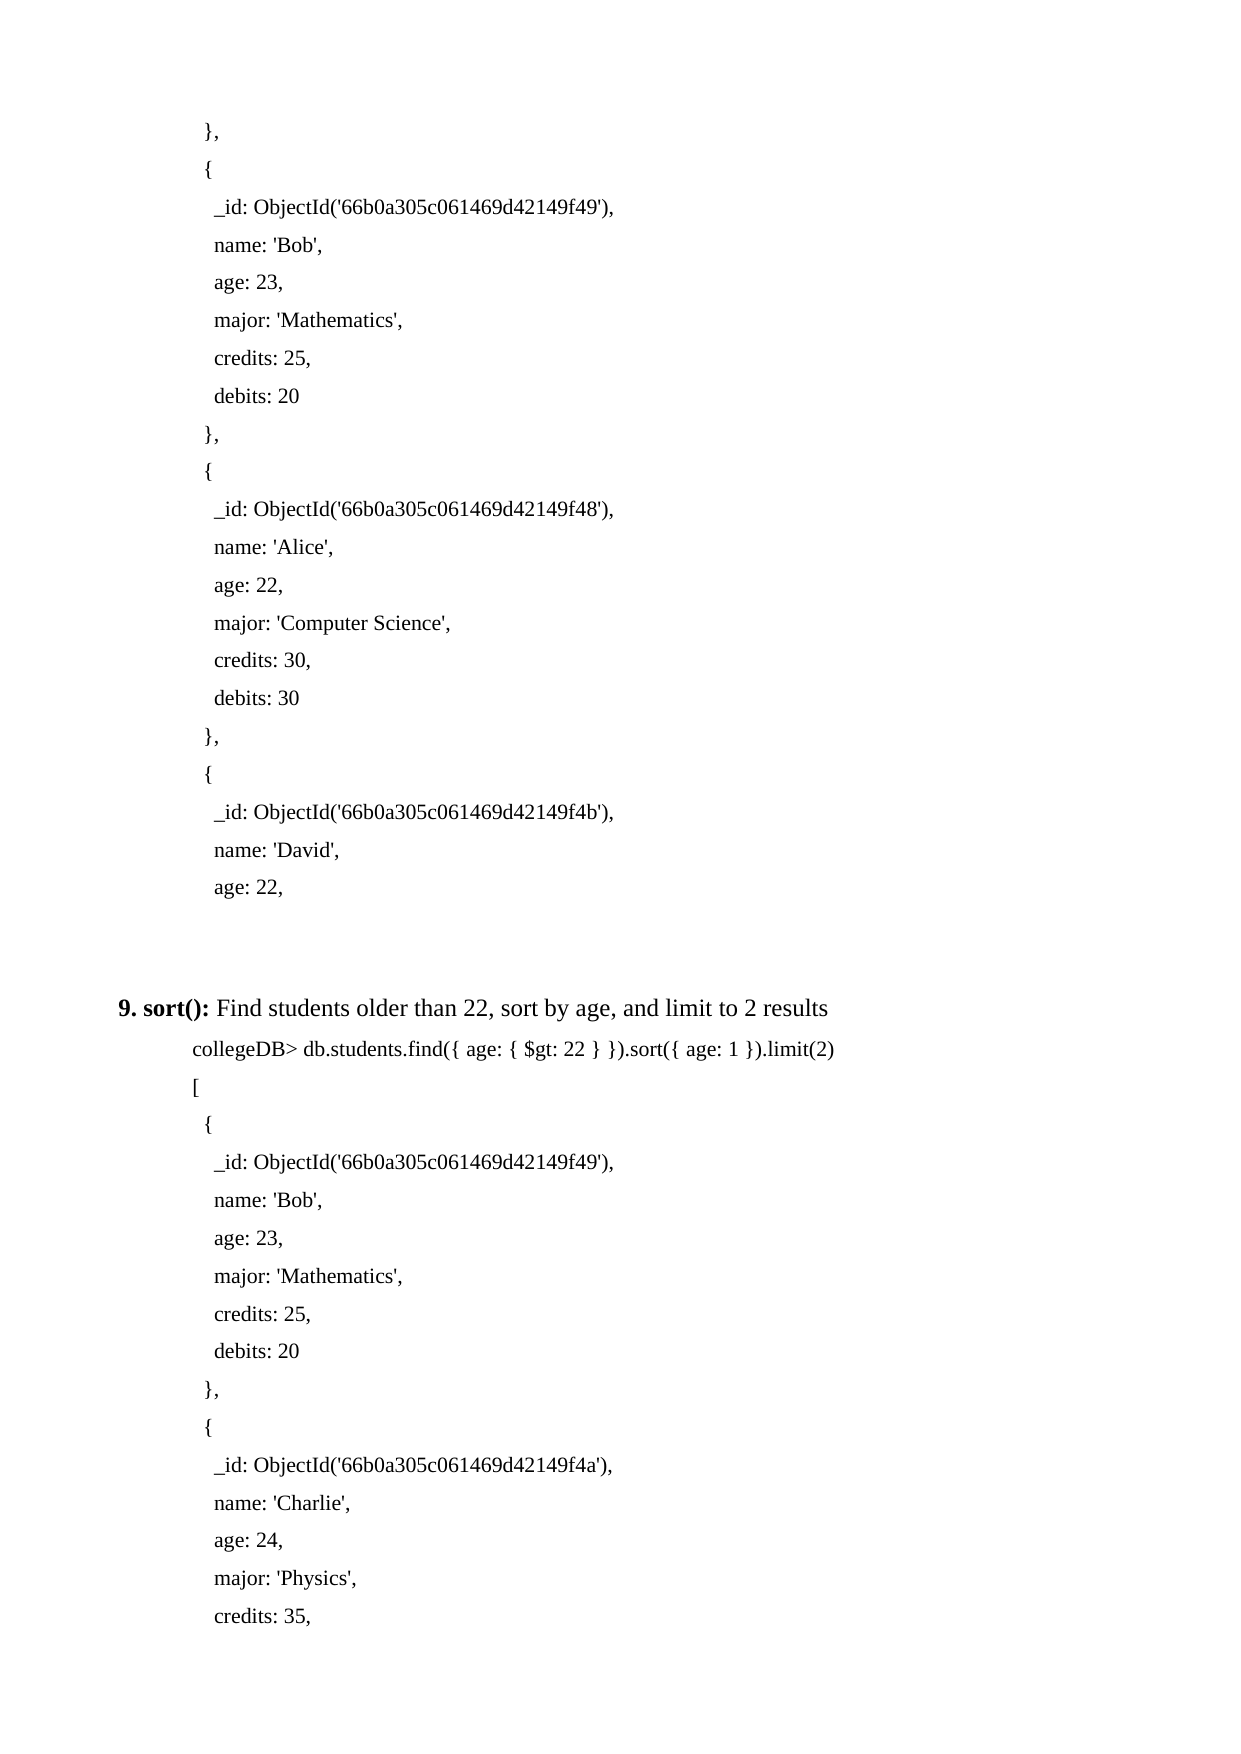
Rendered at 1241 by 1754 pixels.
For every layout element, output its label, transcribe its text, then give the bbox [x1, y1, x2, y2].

text credits: 30, [192, 647, 1121, 673]
text _id: ObjectId('66b0a305c061469d42149f4b'), [192, 799, 1121, 824]
text age: 22, [192, 874, 1121, 899]
text age: 22, [192, 572, 1121, 597]
text }, [192, 118, 1121, 143]
text major: 'Mathematics', [192, 307, 1121, 332]
text credits: 35, [192, 1603, 1121, 1628]
text _id: ObjectId('66b0a305c061469d42149f4a'), [192, 1452, 1121, 1477]
text name: 'Alice', [192, 534, 1121, 559]
text debits: 20 [192, 383, 1121, 408]
text credits: 25, [192, 1301, 1121, 1326]
text name: 'David', [192, 837, 1121, 862]
text { [192, 156, 1121, 181]
text }, [192, 1376, 1121, 1401]
text 9. sort(): Find students older than 22, sort by age, and limit to 2 results [118, 993, 1121, 1021]
text collegeDB> db.students.find({ age: { $gt: 22 } }).sort({ age: 1 }).limit(2) [192, 1036, 1121, 1061]
text [ [192, 1074, 1121, 1099]
text _id: ObjectId('66b0a305c061469d42149f48'), [192, 496, 1121, 521]
text debits: 20 [192, 1338, 1121, 1363]
text { [192, 1414, 1121, 1439]
text { [192, 761, 1121, 786]
text debits: 30 [192, 685, 1121, 711]
text major: 'Computer Science', [192, 610, 1121, 635]
text age: 24, [192, 1527, 1121, 1553]
text age: 23, [192, 269, 1121, 294]
text }, [192, 421, 1121, 446]
text }, [192, 723, 1121, 748]
text age: 23, [192, 1225, 1121, 1250]
text name: 'Charlie', [192, 1489, 1121, 1515]
text major: 'Physics', [192, 1565, 1121, 1590]
text { [192, 458, 1121, 484]
text { [192, 1111, 1121, 1137]
text name: 'Bob', [192, 232, 1121, 257]
text credits: 25, [192, 345, 1121, 370]
text major: 'Mathematics', [192, 1263, 1121, 1288]
text _id: ObjectId('66b0a305c061469d42149f49'), [192, 1149, 1121, 1174]
text _id: ObjectId('66b0a305c061469d42149f49'), [192, 194, 1121, 219]
text name: 'Bob', [192, 1187, 1121, 1212]
